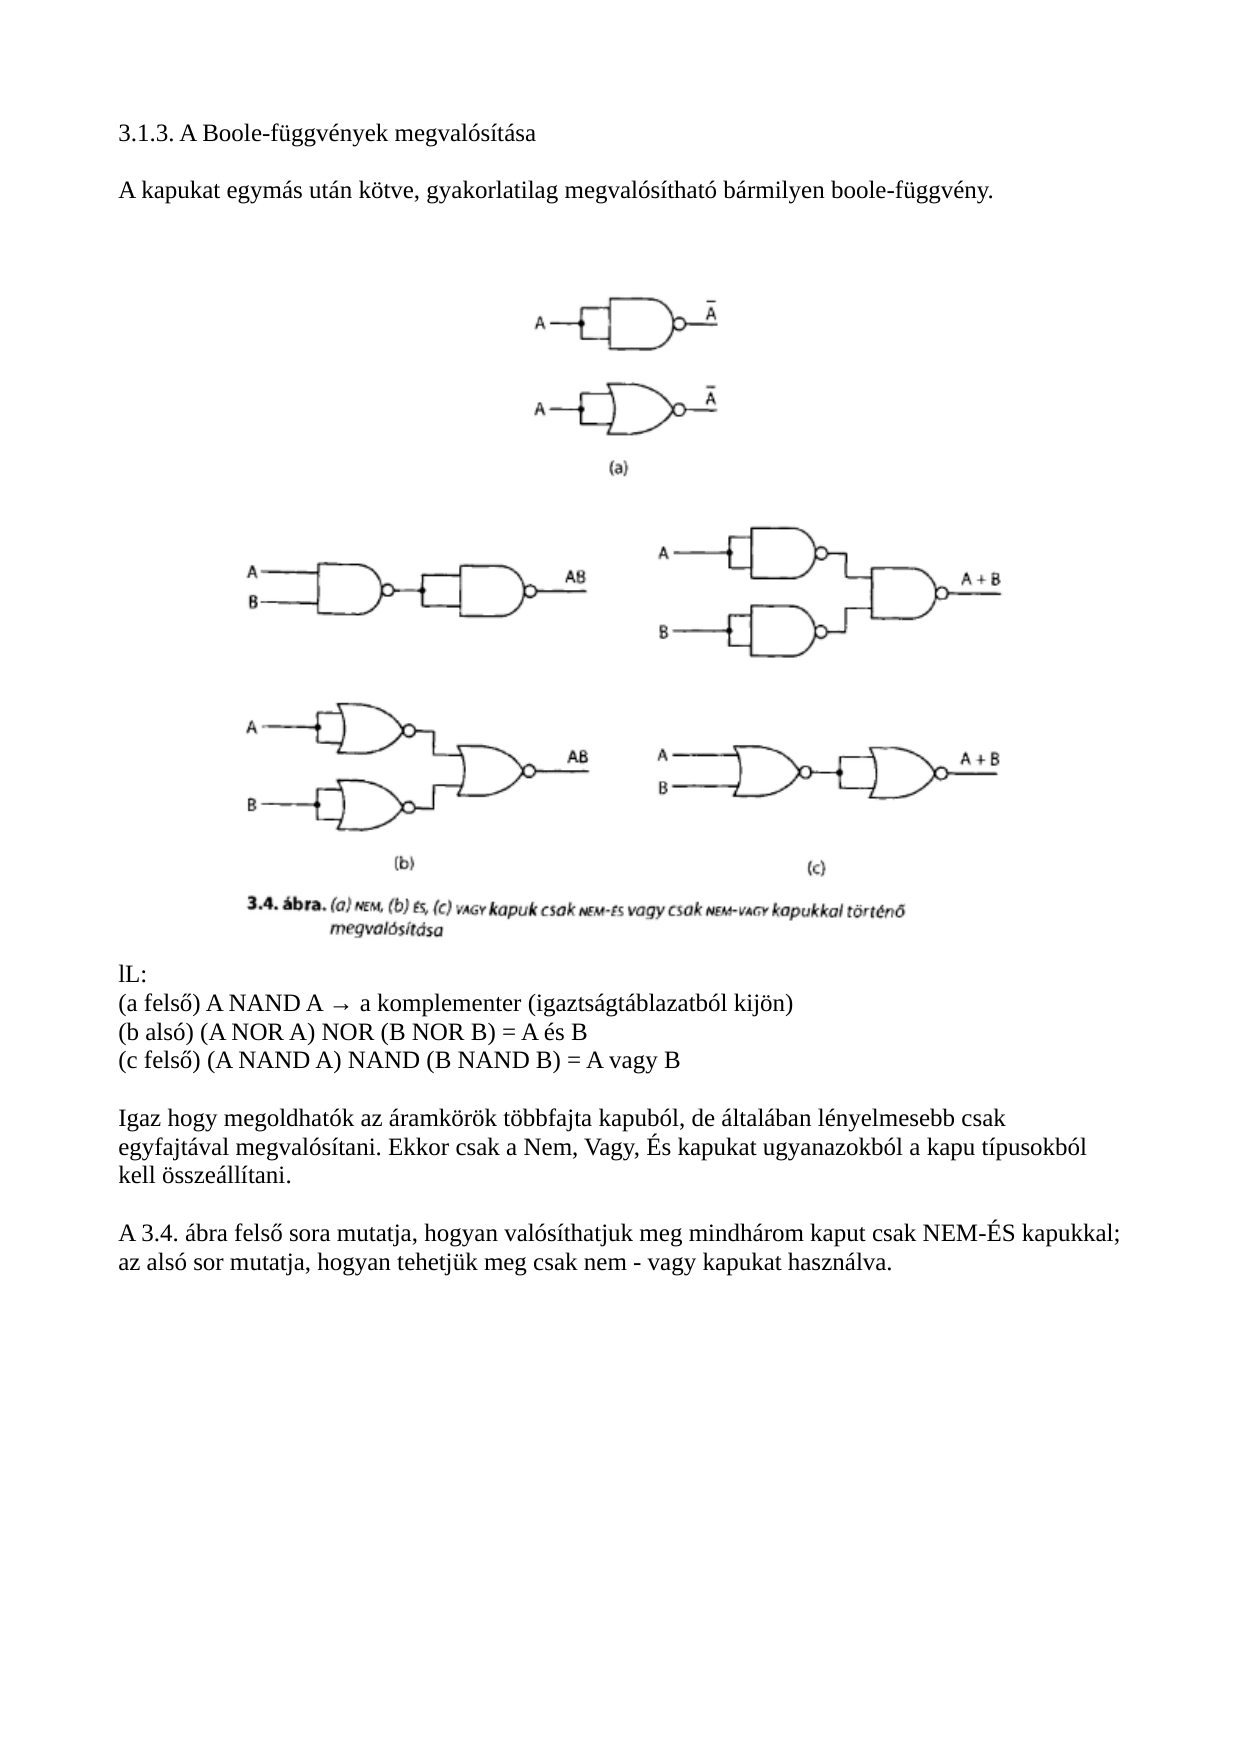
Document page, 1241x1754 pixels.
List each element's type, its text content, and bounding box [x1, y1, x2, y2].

text lL: [118, 291, 1122, 988]
text (a felső) A NAND A → a komplementer (igaztságtáblazatból kijön) [118, 988, 1122, 1017]
text 3.1.3. A Boole-függvények megvalósítása [118, 118, 1122, 147]
text (b alsó) (A NOR A) NOR (B NOR B) = A és B [118, 1017, 1122, 1046]
text A 3.4. ábra felső sora mutatja, hogyan valósíthatjuk meg mindhárom kaput csak NEM-ÉS kapukkal; az alsó sor mutatja, hogyan tehetjük meg csak nem - vagy kapukat használva. [118, 1218, 1122, 1276]
text Igaz hogy megoldhatók az áramkörök többfajta kapuból, de általában lényelmesebb csak egyfajtával megvalósítani. Ekkor csak a Nem, Vagy, És kapukat ugyanazokból a kapu típusokból kell összeállítani. [118, 1103, 1122, 1189]
text (c felső) (A NAND A) NAND (B NAND B) = A vagy B [118, 1046, 1122, 1074]
text A kapukat egymás után kötve, gyakorlatilag megvalósítható bármilyen boole-függvény. [118, 176, 1122, 204]
picture [214, 290, 1026, 960]
